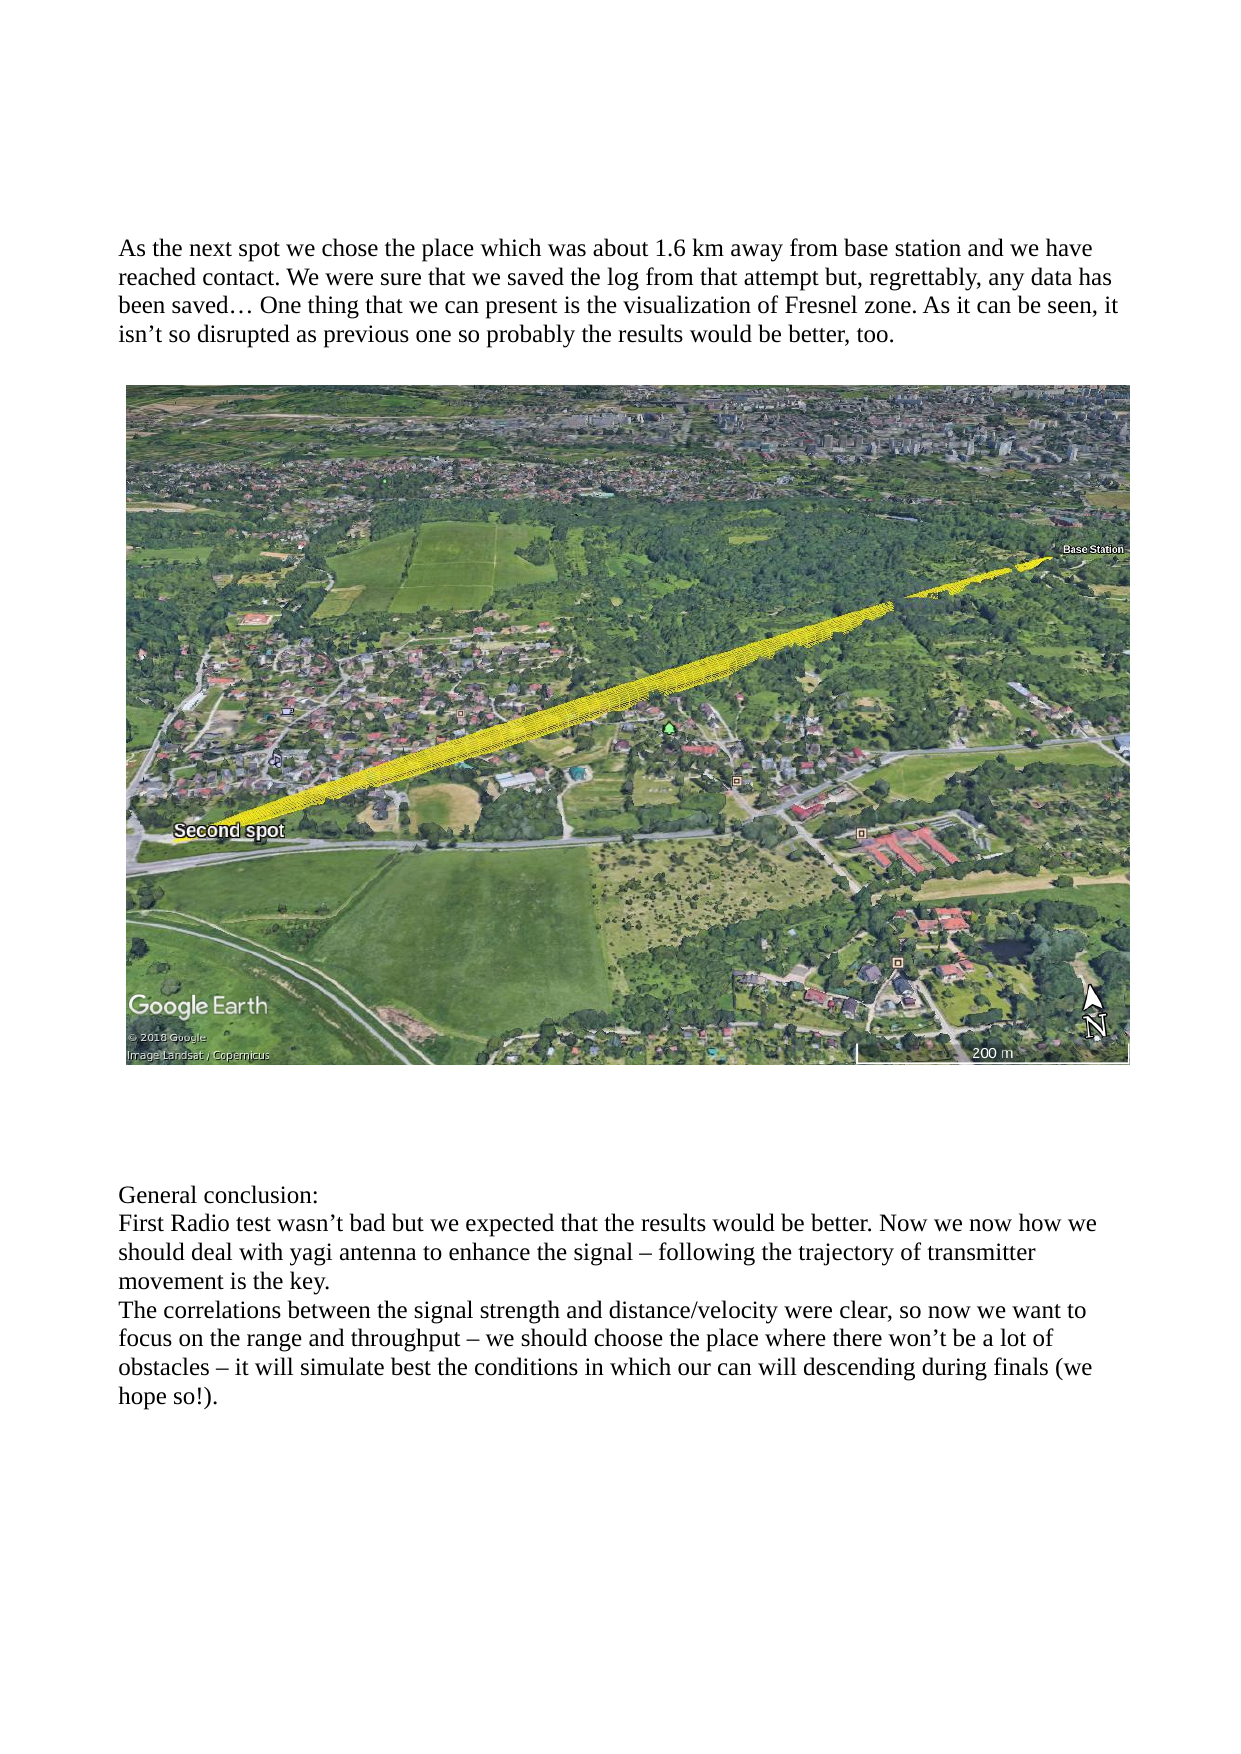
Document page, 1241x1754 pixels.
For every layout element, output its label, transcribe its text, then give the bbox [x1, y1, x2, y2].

text General conclusion: [118, 1180, 1122, 1208]
picture [126, 385, 1130, 1065]
text The correlations between the signal strength and distance/velocity were clear, so now we want to focus on the range and throughput – we should choose the place where there won’t be a lot of obstacles – it will simulate best the conditions in which our can will descending during finals (we hope so!). [118, 1295, 1122, 1410]
text First Radio test wasn’t bad but we expected that the results would be better. Now we now how we should deal with yagi antenna to enhance the signal – following the trajectory of transmitter movement is the key. [118, 1208, 1122, 1295]
text As the next spot we chose the place which was about 1.6 km away from base station and we have reached contact. We were sure that we saved the log from that attempt but, regrettably, any data has been saved… One thing that we can present is the visualization of Fresnel zone. As it can be seen, it isn’t so disrupted as previous one so probably the results would be better, too. [118, 147, 1122, 348]
